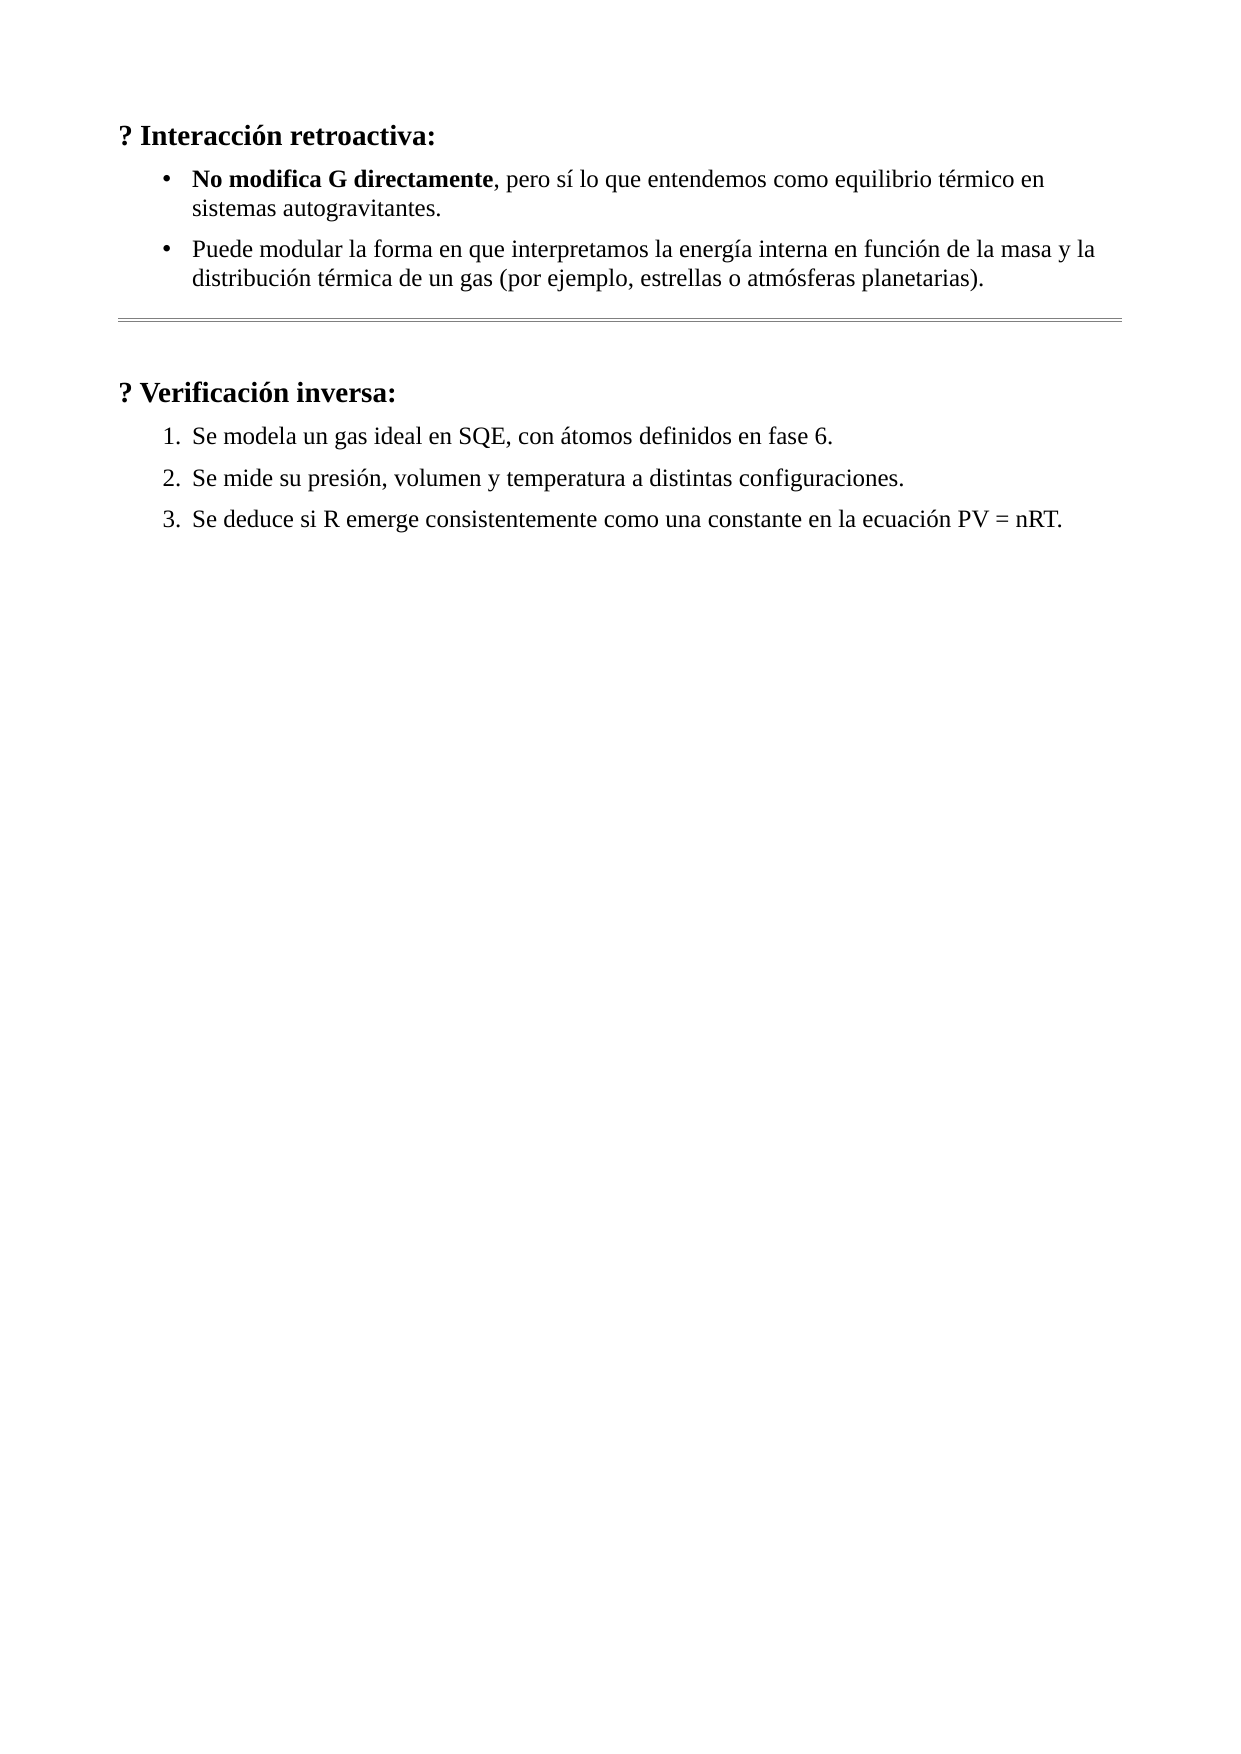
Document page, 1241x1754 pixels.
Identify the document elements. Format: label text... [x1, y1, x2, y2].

list Se modela un gas ideal en SQE, con átomos definidos en fase 6. [162, 421, 1122, 450]
list Se deduce si R emerge consistentemente como una constante en la ecuación PV = nRT. [162, 504, 1122, 533]
list Se mide su presión, volumen y temperatura a distintas configuraciones. [162, 463, 1122, 491]
subtitle ? Verificación inversa: [118, 375, 1122, 409]
list No modifica G directamente, pero sí lo que entendemos como equilibrio térmico en sistemas autogravitantes. [162, 164, 1122, 222]
list Puede modular la forma en que interpretamos la energía interna en función de la masa y la distribución térmica de un gas (por ejemplo, estrellas o atmósferas planetarias). [162, 234, 1122, 292]
subtitle ? Interacción retroactiva: [118, 118, 1122, 152]
